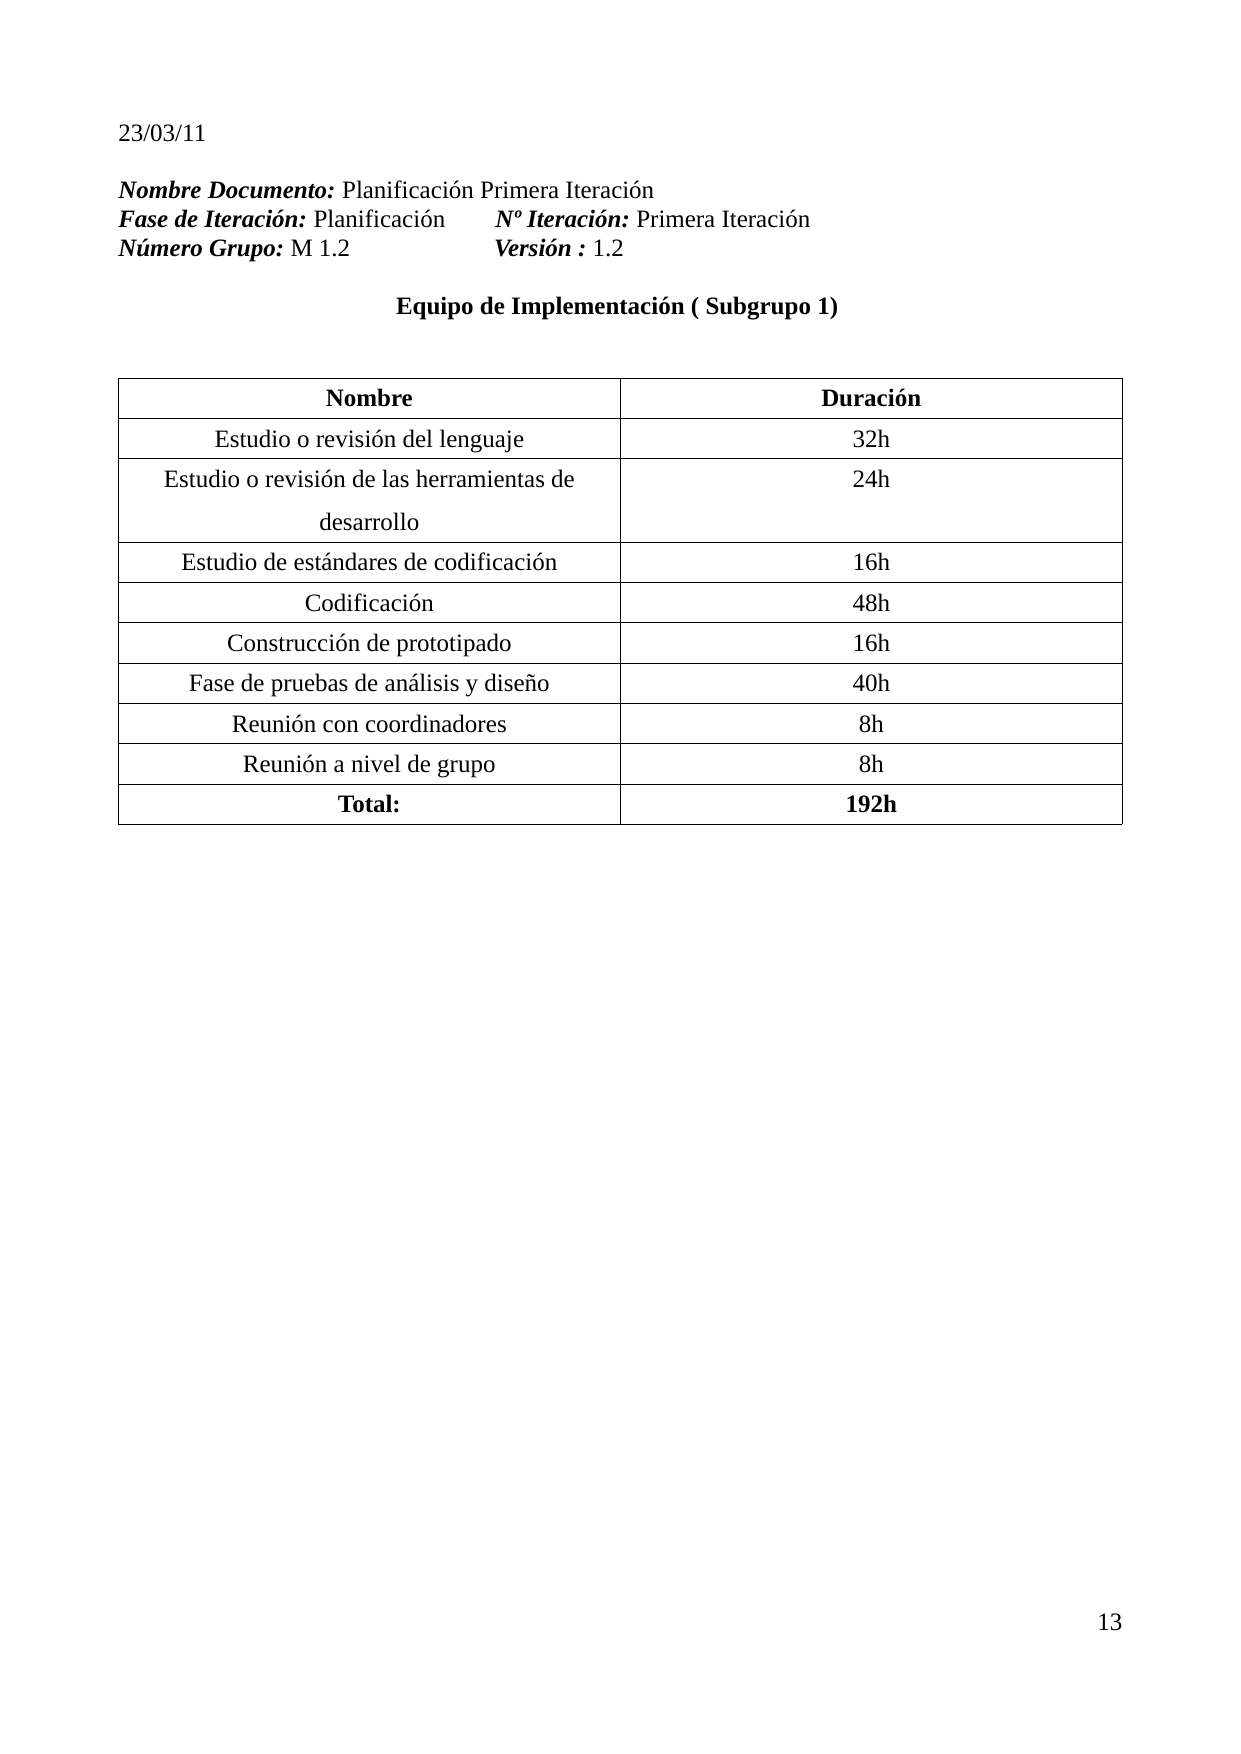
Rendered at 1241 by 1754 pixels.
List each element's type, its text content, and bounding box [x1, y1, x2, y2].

table_cell Estudio o revisión de las herramientas de desarrollo [119, 459, 620, 542]
table_cell 16h [621, 543, 1122, 582]
table_cell Estudio o revisión del lenguaje [119, 419, 620, 458]
table_cell Reunión con coordinadores [119, 704, 620, 743]
table_cell 24h [621, 459, 1122, 542]
table_cell Estudio de estándares de codificación [119, 543, 620, 582]
table_cell 8h [621, 704, 1122, 743]
table_cell 32h [621, 419, 1122, 458]
table_cell 40h [621, 664, 1122, 703]
table_cell 8h [621, 744, 1122, 783]
table_cell 16h [621, 623, 1122, 663]
table_cell 48h [621, 583, 1122, 622]
table_cell Total: [119, 785, 620, 824]
table_cell Construcción de prototipado [119, 623, 620, 663]
table_cell Reunión a nivel de grupo [119, 744, 620, 783]
table_header Nombre [119, 379, 620, 418]
table_cell Codificación [119, 583, 620, 622]
table_cell Fase de pruebas de análisis y diseño [119, 664, 620, 703]
table_cell 192h [621, 785, 1122, 824]
table_header Duración [621, 379, 1122, 418]
text Equipo de Implementación ( Subgrupo 1) [118, 291, 1122, 320]
